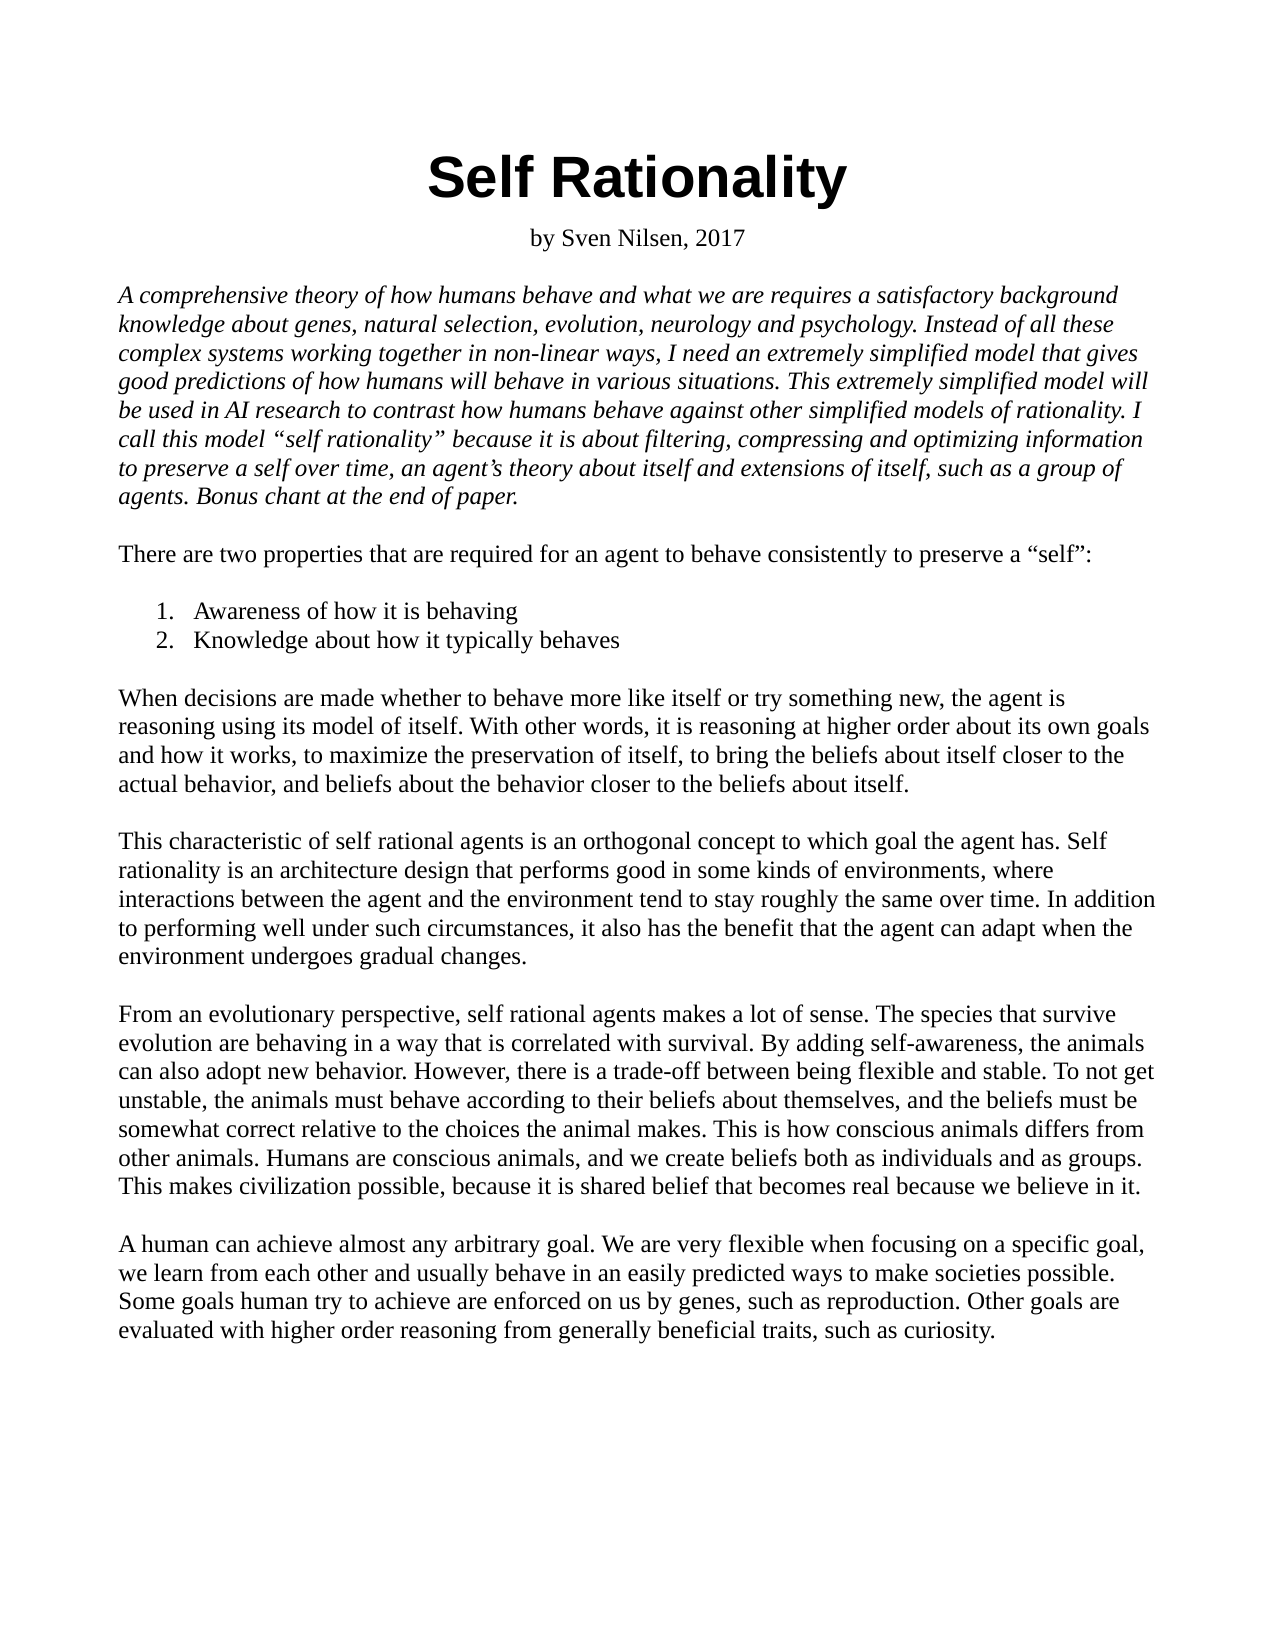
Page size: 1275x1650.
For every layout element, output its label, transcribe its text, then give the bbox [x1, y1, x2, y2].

text When decisions are made whether to behave more like itself or try something new, the agent is reasoning using its model of itself. With other words, it is reasoning at higher order about its own goals and how it works, to maximize the preservation of itself, to bring the beliefs about itself closer to the actual behavior, and beliefs about the behavior closer to the beliefs about itself. [118, 683, 1157, 798]
title Self Rationality [118, 143, 1157, 210]
text From an evolutionary perspective, self rational agents makes a lot of sense. The species that survive evolution are behaving in a way that is correlated with survival. By adding self-awareness, the animals can also adopt new behavior. However, there is a trade-off between being flexible and stable. To not get unstable, the animals must behave according to their beliefs about themselves, and the beliefs must be somewhat correct relative to the choices the animal makes. This is how conscious animals differs from other animals. Humans are conscious animals, and we create beliefs both as individuals and as groups. This makes civilization possible, because it is shared belief that becomes real because we believe in it. [118, 999, 1157, 1200]
text by Sven Nilsen, 2017 [118, 223, 1157, 251]
list Awareness of how it is behaving [156, 596, 1157, 625]
text There are two properties that are required for an agent to behave consistently to preserve a “self”: [118, 539, 1157, 568]
text A human can achieve almost any arbitrary goal. We are very flexible when focusing on a specific goal, we learn from each other and usually behave in an easily predicted ways to make societies possible. Some goals human try to achieve are enforced on us by genes, such as reproduction. Other goals are evaluated with higher order reasoning from generally beneficial traits, such as curiosity. [118, 1229, 1157, 1344]
list Knowledge about how it typically behaves [156, 625, 1157, 654]
text This characteristic of self rational agents is an orthogonal concept to which goal the agent has. Self rationality is an architecture design that performs good in some kinds of environments, where interactions between the agent and the environment tend to stay roughly the same over time. In addition to performing well under such circumstances, it also has the benefit that the agent can adapt when the environment undergoes gradual changes. [118, 826, 1157, 970]
text A comprehensive theory of how humans behave and what we are requires a satisfactory background knowledge about genes, natural selection, evolution, neurology and psychology. Instead of all these complex systems working together in non-linear ways, I need an extremely simplified model that gives good predictions of how humans will behave in various situations. This extremely simplified model will be used in AI research to contrast how humans behave against other simplified models of rationality. I call this model “self rationality” because it is about filtering, compressing and optimizing information to preserve a self over time, an agent’s theory about itself and extensions of itself, such as a group of agents. Bonus chant at the end of paper. [118, 280, 1157, 510]
